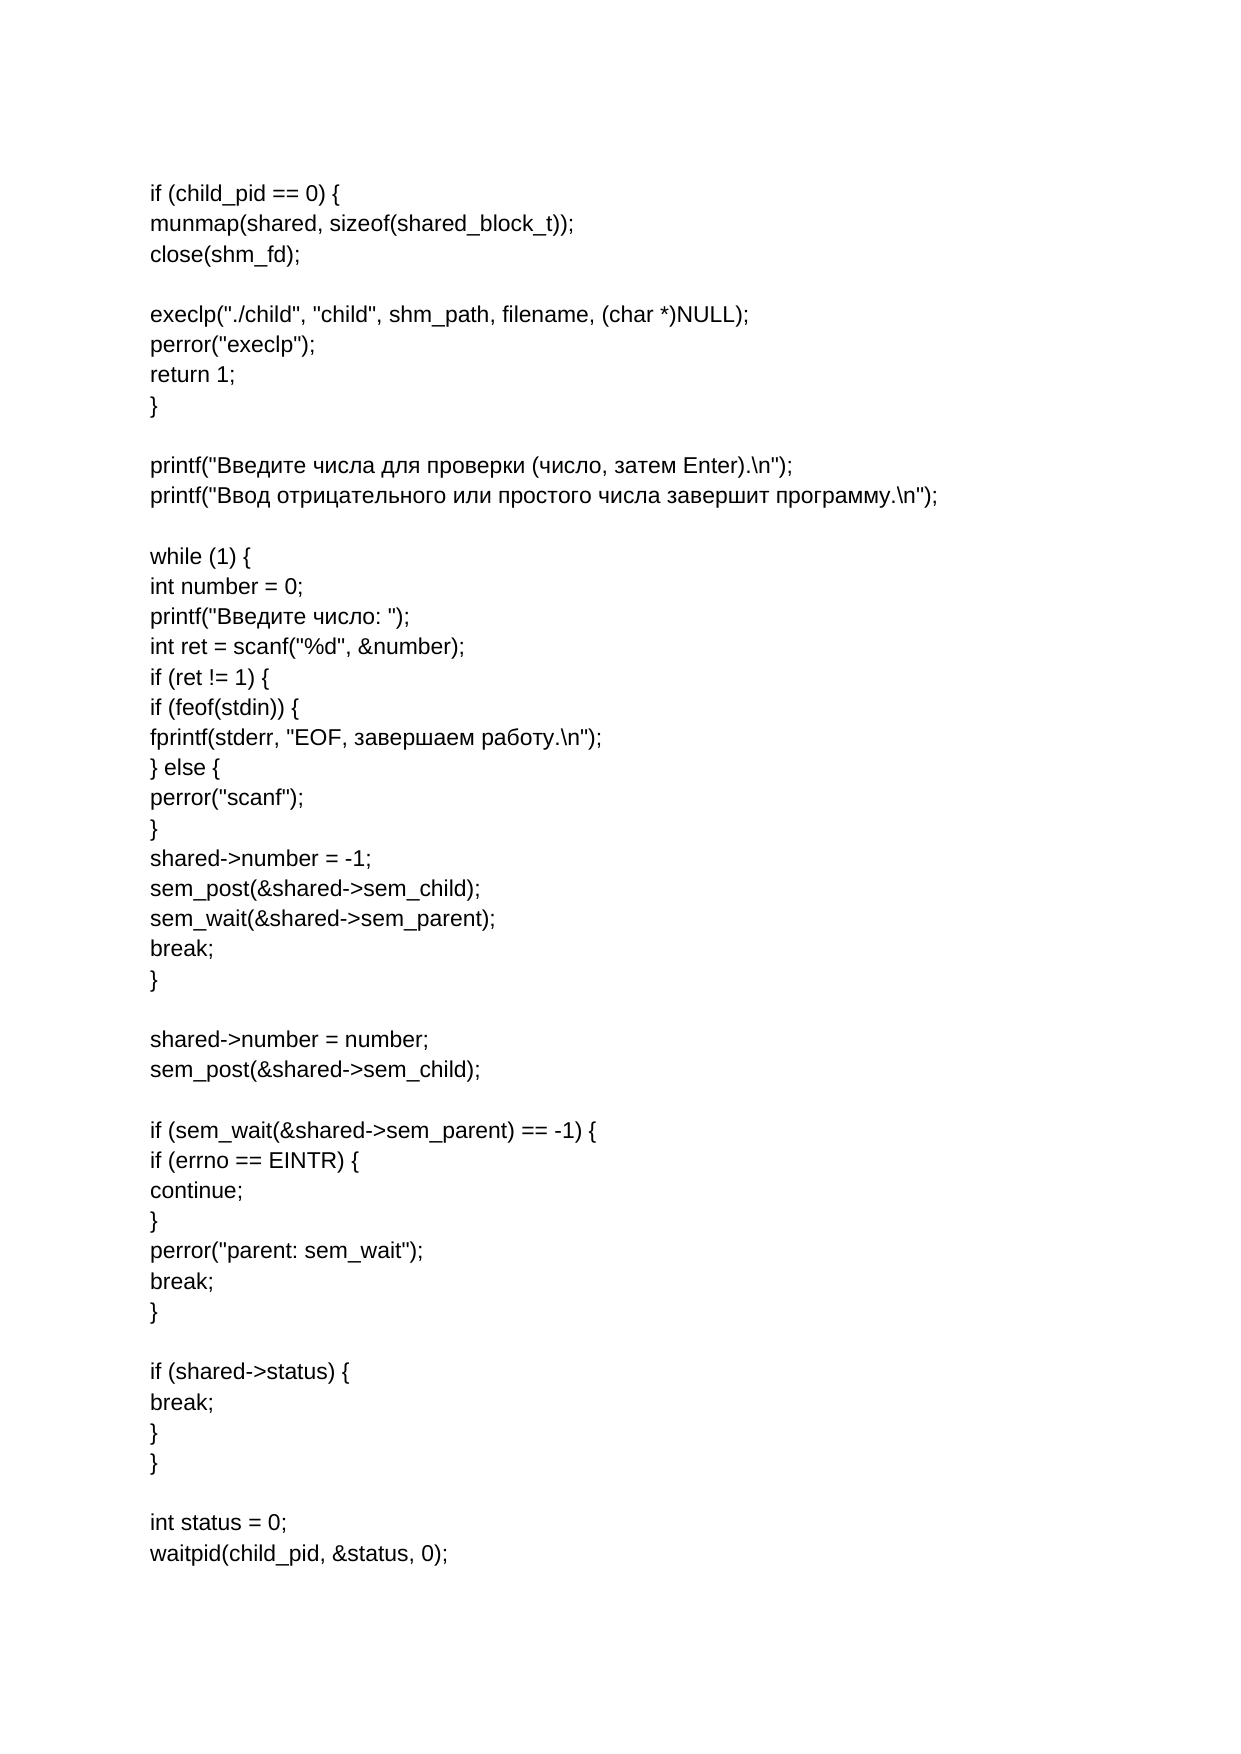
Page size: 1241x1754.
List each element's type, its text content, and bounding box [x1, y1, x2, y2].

table_cell if (child_pid == 0) { munmap(shared, sizeof(shared_block_t)); close(shm_fd); execlp("./child", "child", shm_path, filename, (char *)NULL); perror("execlp"); return 1; } printf("Введите числа для проверки (число, затем Enter).\n"); printf("Ввод отрицательного или простого числа завершит программу.\n"); while (1) { int number = 0; printf("Введите число: "); int ret = scanf("%d", &number); if (ret != 1) { if (feof(stdin)) { fprintf(stderr, "EOF, завершаем работу.\n"); } else { perror("scanf"); } shared->number = -1; sem_post(&shared->sem_child); sem_wait(&shared->sem_parent); break; } shared->number = number; sem_post(&shared->sem_child); if (sem_wait(&shared->sem_parent) == -1) { if (errno == EINTR) { continue; } perror("parent: sem_wait"); break; } if (shared->status) { break; } } int status = 0; waitpid(child_pid, &status, 0); [150, 150, 1090, 1600]
